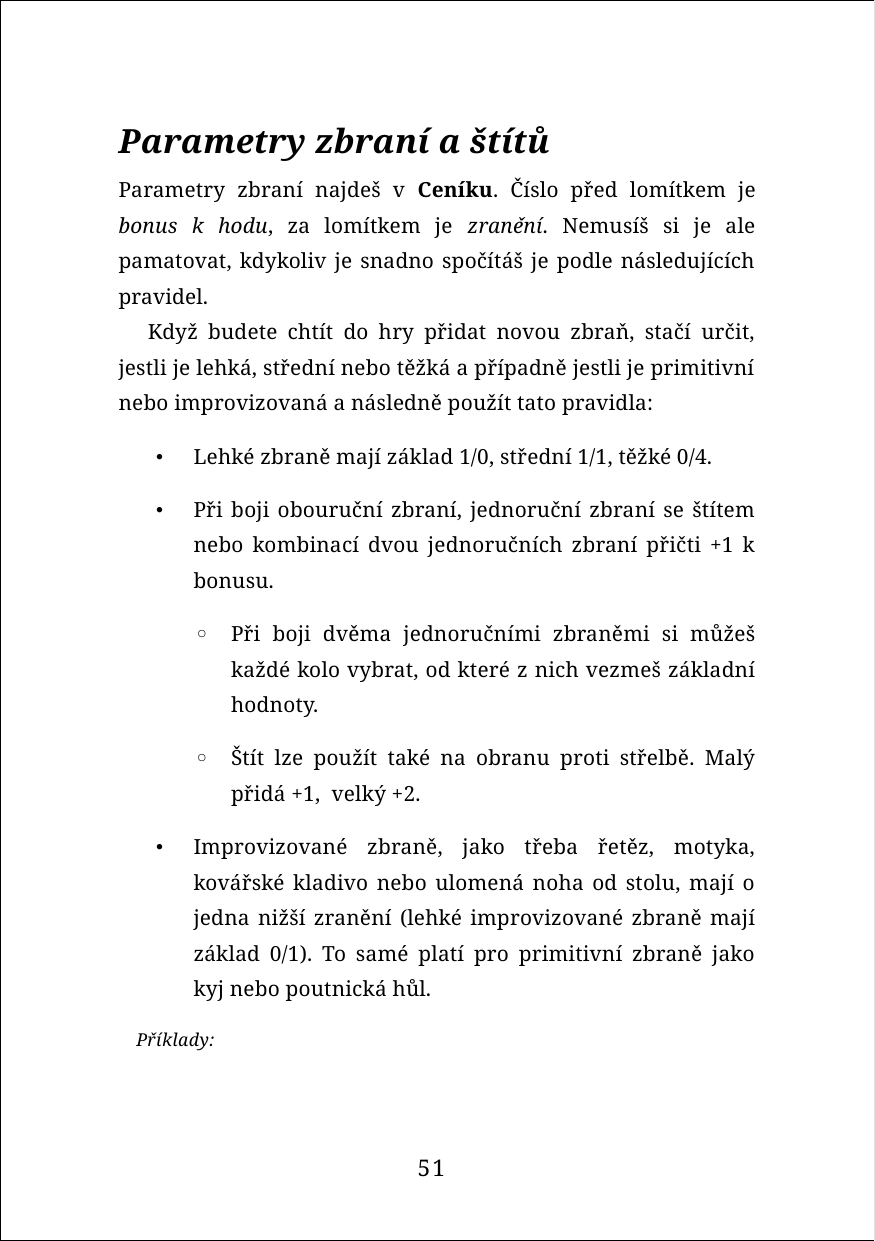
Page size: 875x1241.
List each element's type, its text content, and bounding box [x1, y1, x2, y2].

text Příklady: [136, 1028, 756, 1052]
list Při boji obouruční zbraní, jednoruční zbraní se štítem nebo kombinací dvou jednoručních zbraní přičti +1 k bonusu. [156, 495, 756, 594]
list Štít lze použít také na obranu proti střelbě. Malý přidá +1, velký +2. [193, 743, 756, 807]
list Při boji dvěma jednoručními zbraněmi si můžeš každé kolo vybrat, od které z nich vezmeš základní hodnoty. [193, 619, 756, 719]
list Improvizované zbraně, jako třeba řetěz, motyka, kovářské kladivo nebo ulomená noha od stolu, mají o jedna nižší zranění (lehké improvizované zbraně mají základ 0/1). To samé platí pro primitivní zbraně jako kyj nebo poutnická hůl. [156, 832, 756, 1003]
subtitle Parametry zbraní a štítů [118, 118, 756, 164]
list Lehké zbraně mají základ 1/0, střední 1/1, těžké 0/4. [156, 442, 756, 470]
text Parametry zbraní najdeš v Ceníku. Číslo před lomítkem je bonus k hodu, za lomítkem je zranění. Nemusíš si je ale pamatovat, kdykoliv je snadno spočítáš je podle následujících pravidel. Když budete chtít do hry přidat novou zbraň, stačí určit, jestli je lehká, střední nebo těžká a případně jestli je primitivní nebo improvizovaná a následně použít tato pravidla: [118, 175, 756, 417]
